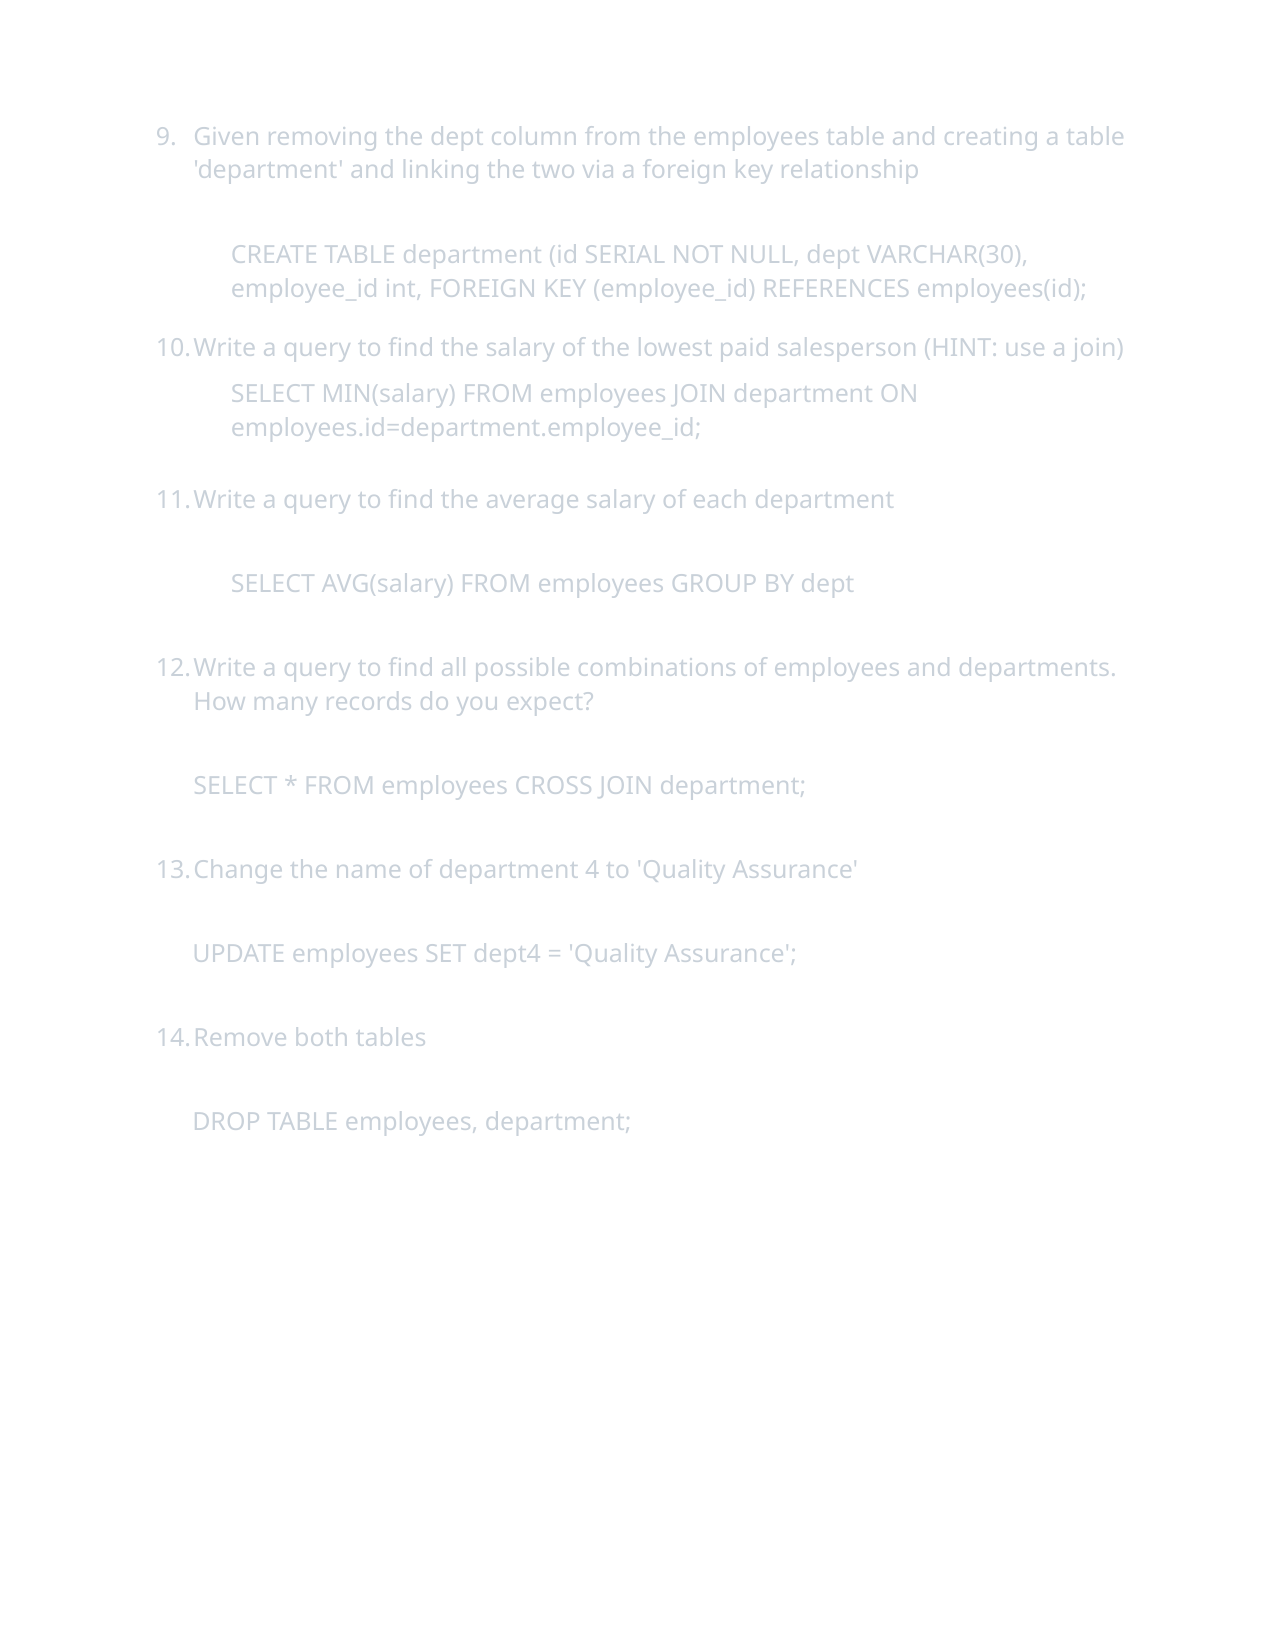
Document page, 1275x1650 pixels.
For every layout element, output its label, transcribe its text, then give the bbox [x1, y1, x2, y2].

list Write a query to find all possible combinations of employees and departments. How many records do you expect? [156, 650, 1157, 718]
list Write a query to find the salary of the lowest paid salesperson (HINT: use a join) [156, 329, 1157, 363]
list Given removing the dept column from the employees table and creating a table 'department' and linking the two via a foreign key relationship [156, 118, 1157, 186]
text UPDATE employees SET dept4 = 'Quality Assurance'; [118, 936, 1157, 970]
list SELECT * FROM employees CROSS JOIN department; [156, 768, 1157, 802]
list CREATE TABLE department (id SERIAL NOT NULL, dept VARCHAR(30), employee_id int, FOREIGN KEY (employee_id) REFERENCES employees(id); [193, 236, 1157, 304]
list Change the name of department 4 to 'Quality Assurance' [156, 852, 1157, 886]
list SELECT AVG(salary) FROM employees GROUP BY dept [193, 566, 1157, 600]
list SELECT MIN(salary) FROM employees JOIN department ON employees.id=department.employee_id; [193, 376, 1157, 444]
text DROP TABLE employees, department; [118, 1104, 1157, 1138]
list Remove both tables [156, 1020, 1157, 1054]
list Write a query to find the average salary of each department [156, 482, 1157, 516]
